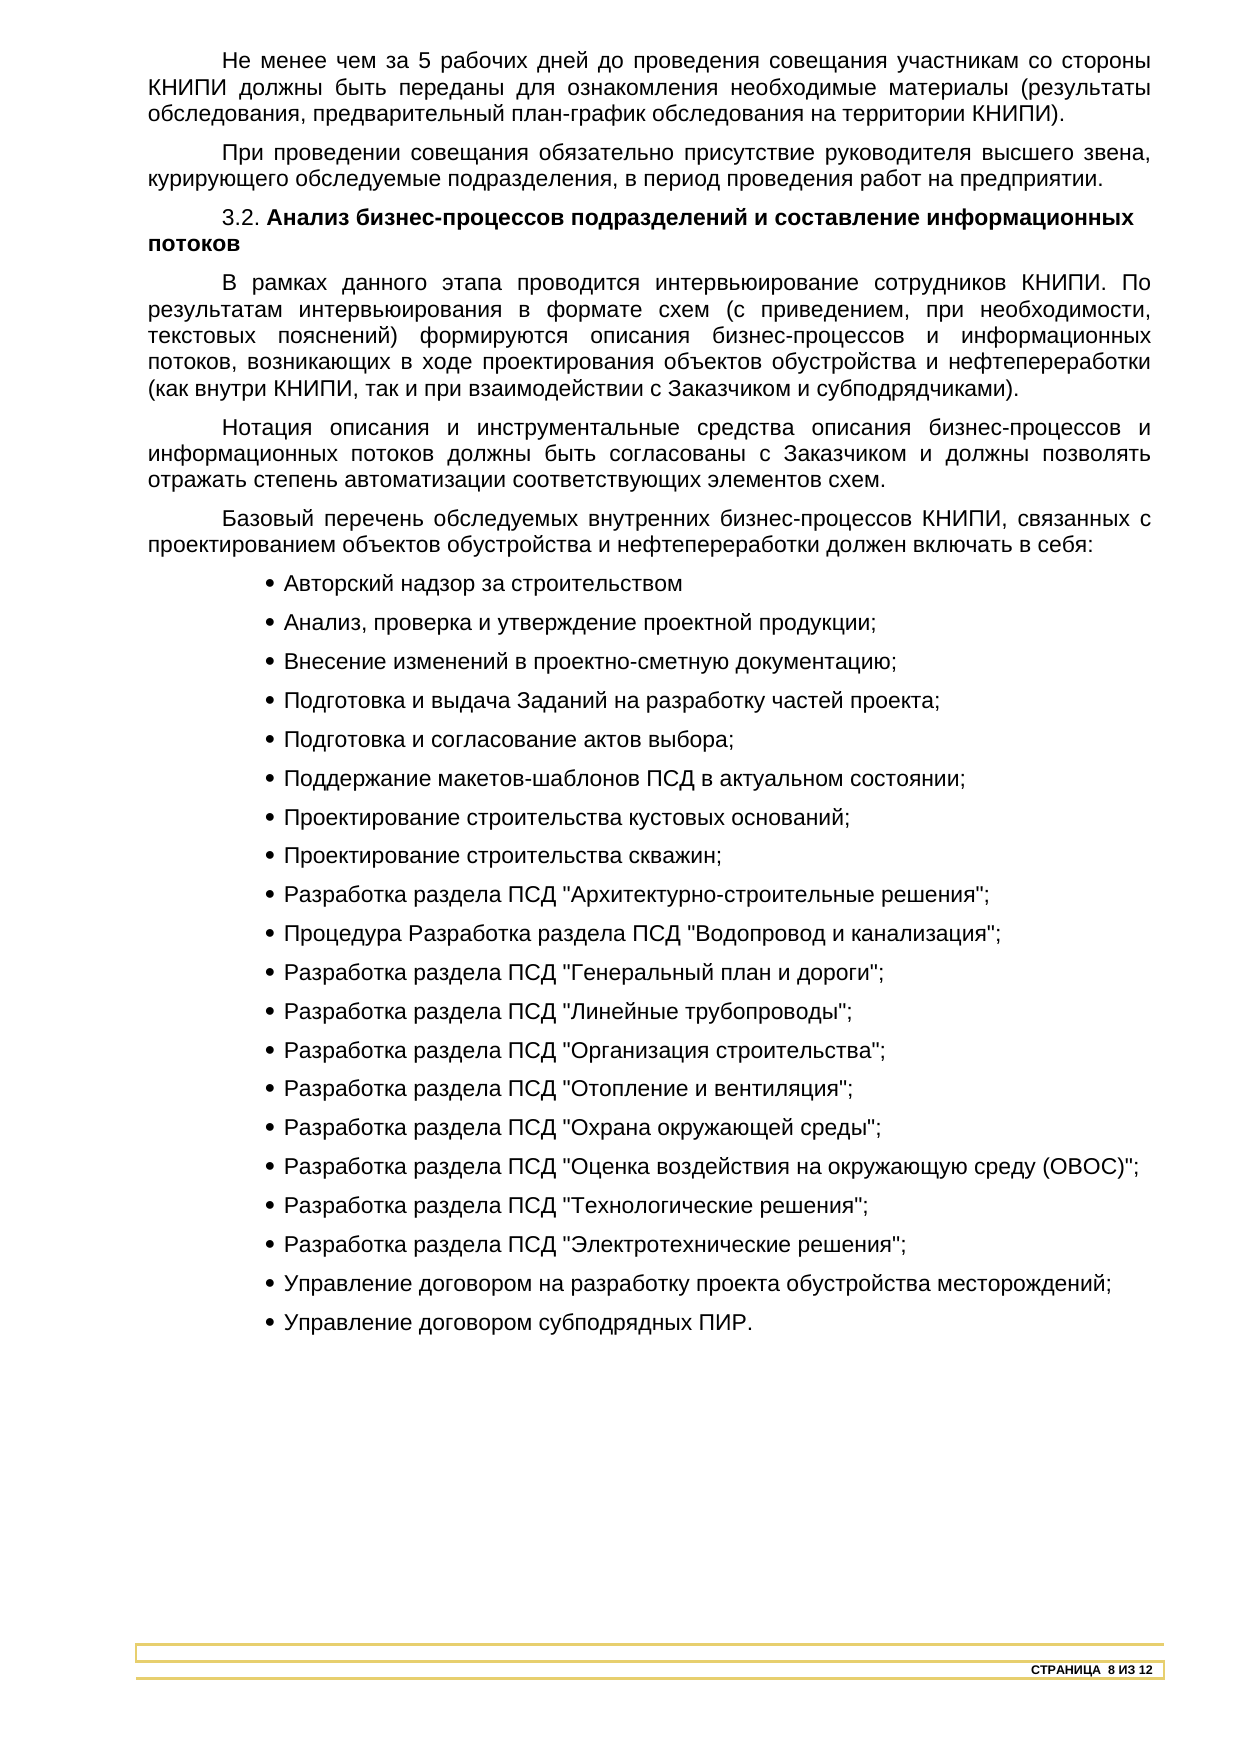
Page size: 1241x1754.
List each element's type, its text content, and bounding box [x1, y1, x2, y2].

list Подготовка и выдача Заданий на разработку частей проекта; [266, 687, 1152, 713]
list Подготовка и согласование актов выбора; [266, 726, 1152, 752]
list Разработка раздела ПСД "Охрана окружающей среды"; [266, 1114, 1152, 1141]
list Анализ бизнес-процессов подразделений и составление информационных потоков [148, 204, 1152, 257]
list Разработка раздела ПСД "Генеральный план и дороги"; [266, 959, 1152, 985]
list Управление договором на разработку проекта обустройства месторождений; [266, 1270, 1152, 1296]
list Проектирование строительства скважин; [266, 842, 1152, 869]
list Поддержание макетов-шаблонов ПСД в актуальном состоянии; [266, 764, 1152, 791]
text Нотация описания и инструментальные средства описания бизнес-процессов и информационных потоков должны быть согласованы с Заказчиком и должны позволять отражать степень автоматизации соответствующих элементов схем. [148, 413, 1152, 493]
list Процедура Разработка раздела ПСД "Водопровод и канализация"; [266, 920, 1152, 946]
list Разработка раздела ПСД "Технологические решения"; [266, 1192, 1152, 1218]
list Авторский надзор за строительством [266, 570, 1152, 597]
list Разработка раздела ПСД "Линейные трубопроводы"; [266, 998, 1152, 1024]
list Разработка раздела ПСД "Архитектурно-строительные решения"; [266, 881, 1152, 907]
list Проектирование строительства кустовых оснований; [266, 803, 1152, 830]
list Управление договором субподрядных ПИР. [266, 1308, 1152, 1335]
list Разработка раздела ПСД "Организация строительства"; [266, 1037, 1152, 1063]
text В рамках данного этапа проводится интервьюирование сотрудников КНИПИ. По результатам интервьюирования в формате схем (с приведением, при необходимости, текстовых пояснений) формируются описания бизнес-процессов и информационных потоков, возникающих в ходе проектирования объектов обустройства и нефтепереработки (как внутри КНИПИ, так и при взаимодействии с Заказчиком и субподрядчиками). [148, 269, 1152, 401]
text Базовый перечень обследуемых внутренних бизнес-процессов КНИПИ, связанных с проектированием объектов обустройства и нефтепереработки должен включать в себя: [148, 505, 1152, 558]
list Анализ, проверка и утверждение проектной продукции; [266, 609, 1152, 636]
list Внесение изменений в проектно-сметную документацию; [266, 648, 1152, 674]
list Разработка раздела ПСД "Электротехнические решения"; [266, 1231, 1152, 1257]
list Разработка раздела ПСД "Отопление и вентиляция"; [266, 1075, 1152, 1102]
text При проведении совещания обязательно присутствие руководителя высшего звена, курирующего обследуемые подразделения, в период проведения работ на предприятии. [148, 139, 1152, 192]
text Не менее чем за 5 рабочих дней до проведения совещания участникам со стороны КНИПИ должны быть переданы для ознакомления необходимые материалы (результаты обследования, предварительный план-график обследования на территории КНИПИ). [148, 47, 1152, 126]
list Разработка раздела ПСД "Оценка воздействия на окружающую среду (ОВОС)"; [266, 1153, 1152, 1179]
